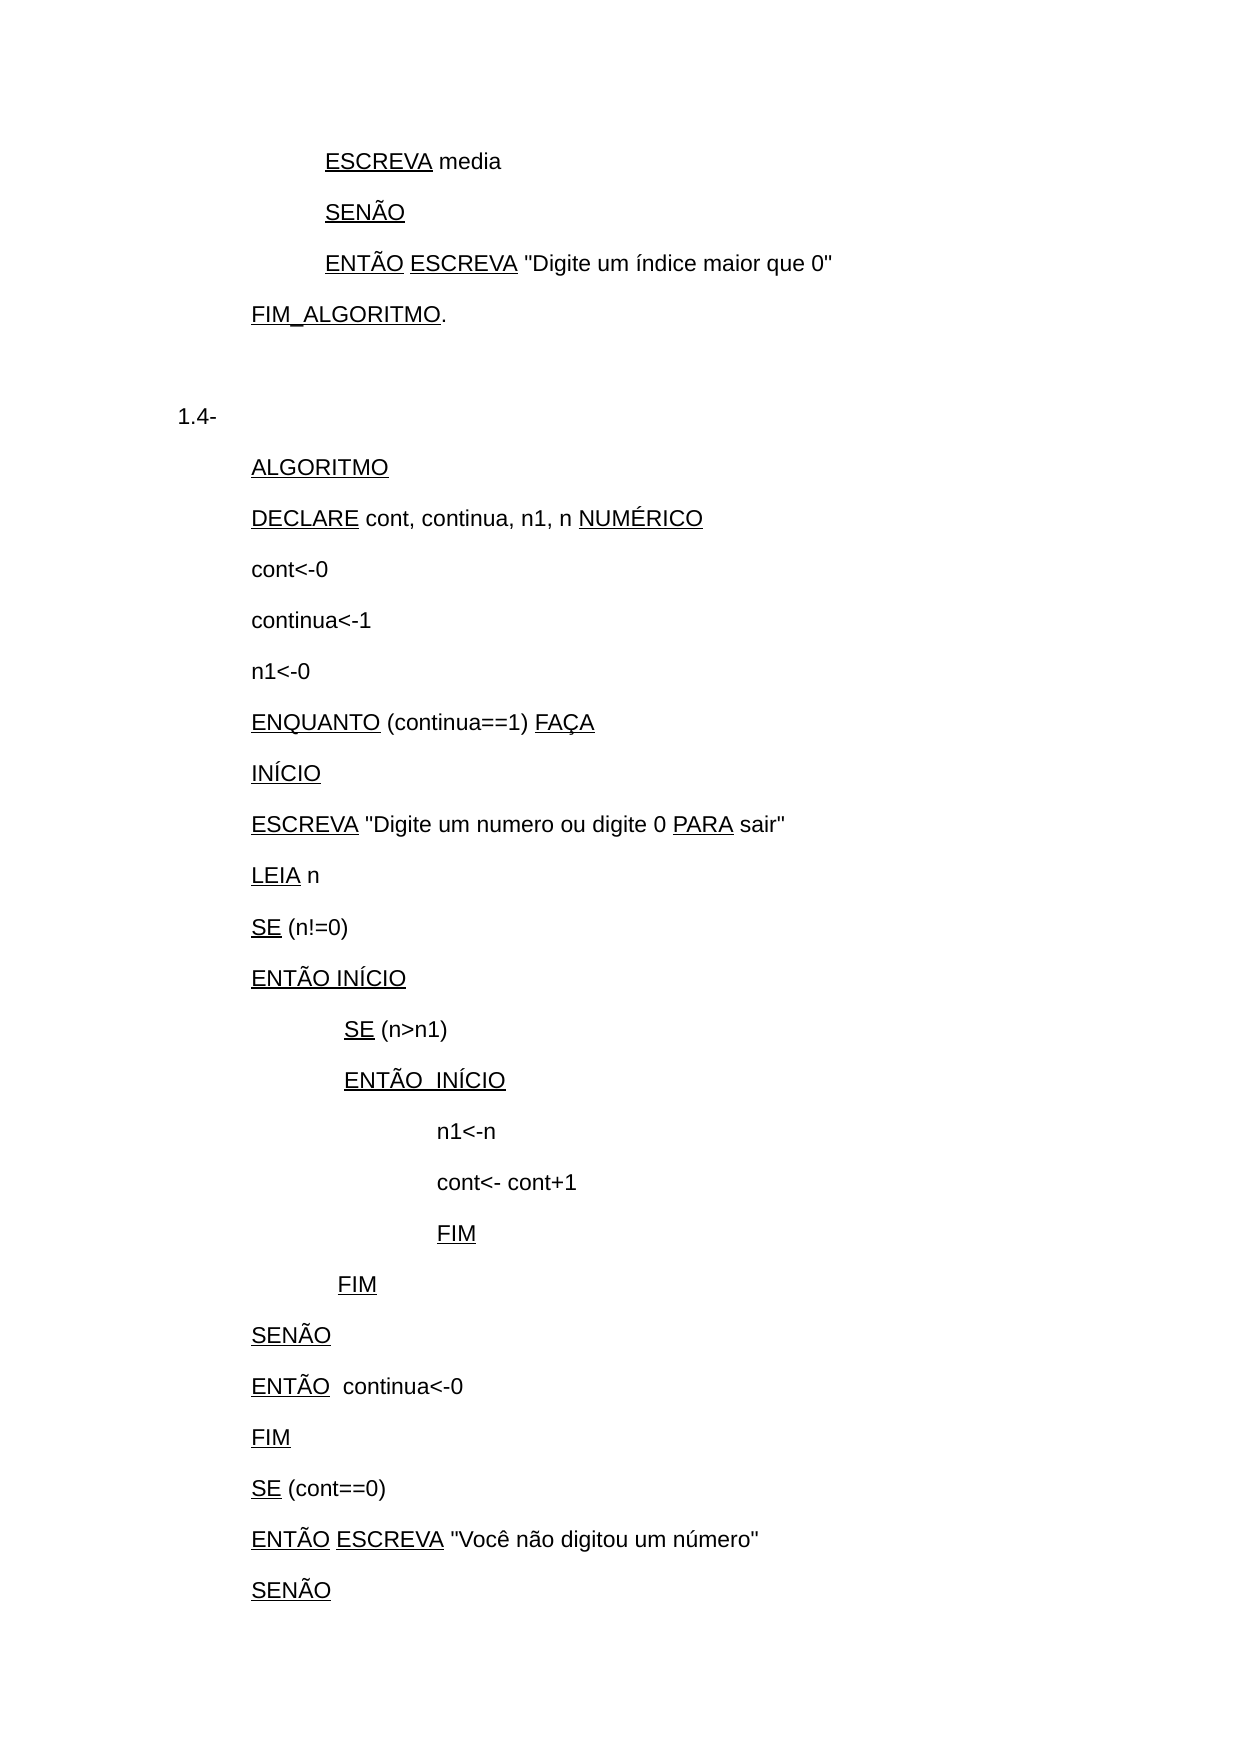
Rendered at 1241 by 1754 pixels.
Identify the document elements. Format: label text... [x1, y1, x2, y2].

text ENTÃO INÍCIO [177, 964, 1063, 991]
text FIM [177, 1271, 1063, 1297]
text ESCREVA "Digite um numero ou digite 0 PARA sair" [177, 811, 1063, 838]
text n1<-0 [177, 658, 1063, 685]
text LEIA n [177, 862, 1063, 889]
text ENTÃO INÍCIO [177, 1067, 1063, 1093]
text SE (cont==0) [177, 1475, 1063, 1501]
text DECLARE cont, continua, n1, n NUMÉRICO [177, 505, 1063, 532]
text SE (n!=0) [177, 913, 1063, 940]
text FIM [177, 1424, 1063, 1450]
text ENQUANTO (continua==1) FAÇA [177, 709, 1063, 736]
text ESCREVA media [177, 148, 1063, 174]
text FIM [177, 1220, 1063, 1246]
text cont<- cont+1 [177, 1169, 1063, 1195]
text INÍCIO [177, 760, 1063, 787]
text ENTÃO ESCREVA "Você não digitou um número" [177, 1526, 1063, 1552]
text SE (n>n1) [177, 1016, 1063, 1042]
text ENTÃO continua<-0 [177, 1373, 1063, 1399]
text ALGORITMO [177, 454, 1063, 480]
text continua<-1 [177, 607, 1063, 634]
text SENÃO [177, 1577, 1063, 1603]
text ENTÃO ESCREVA "Digite um índice maior que 0" [177, 250, 1063, 276]
text SENÃO [177, 1322, 1063, 1348]
text n1<-n [177, 1118, 1063, 1144]
text 1.4- [177, 403, 1063, 429]
text FIM_ALGORITMO. [177, 301, 1063, 327]
text SENÃO [177, 199, 1063, 225]
text cont<-0 [177, 556, 1063, 583]
